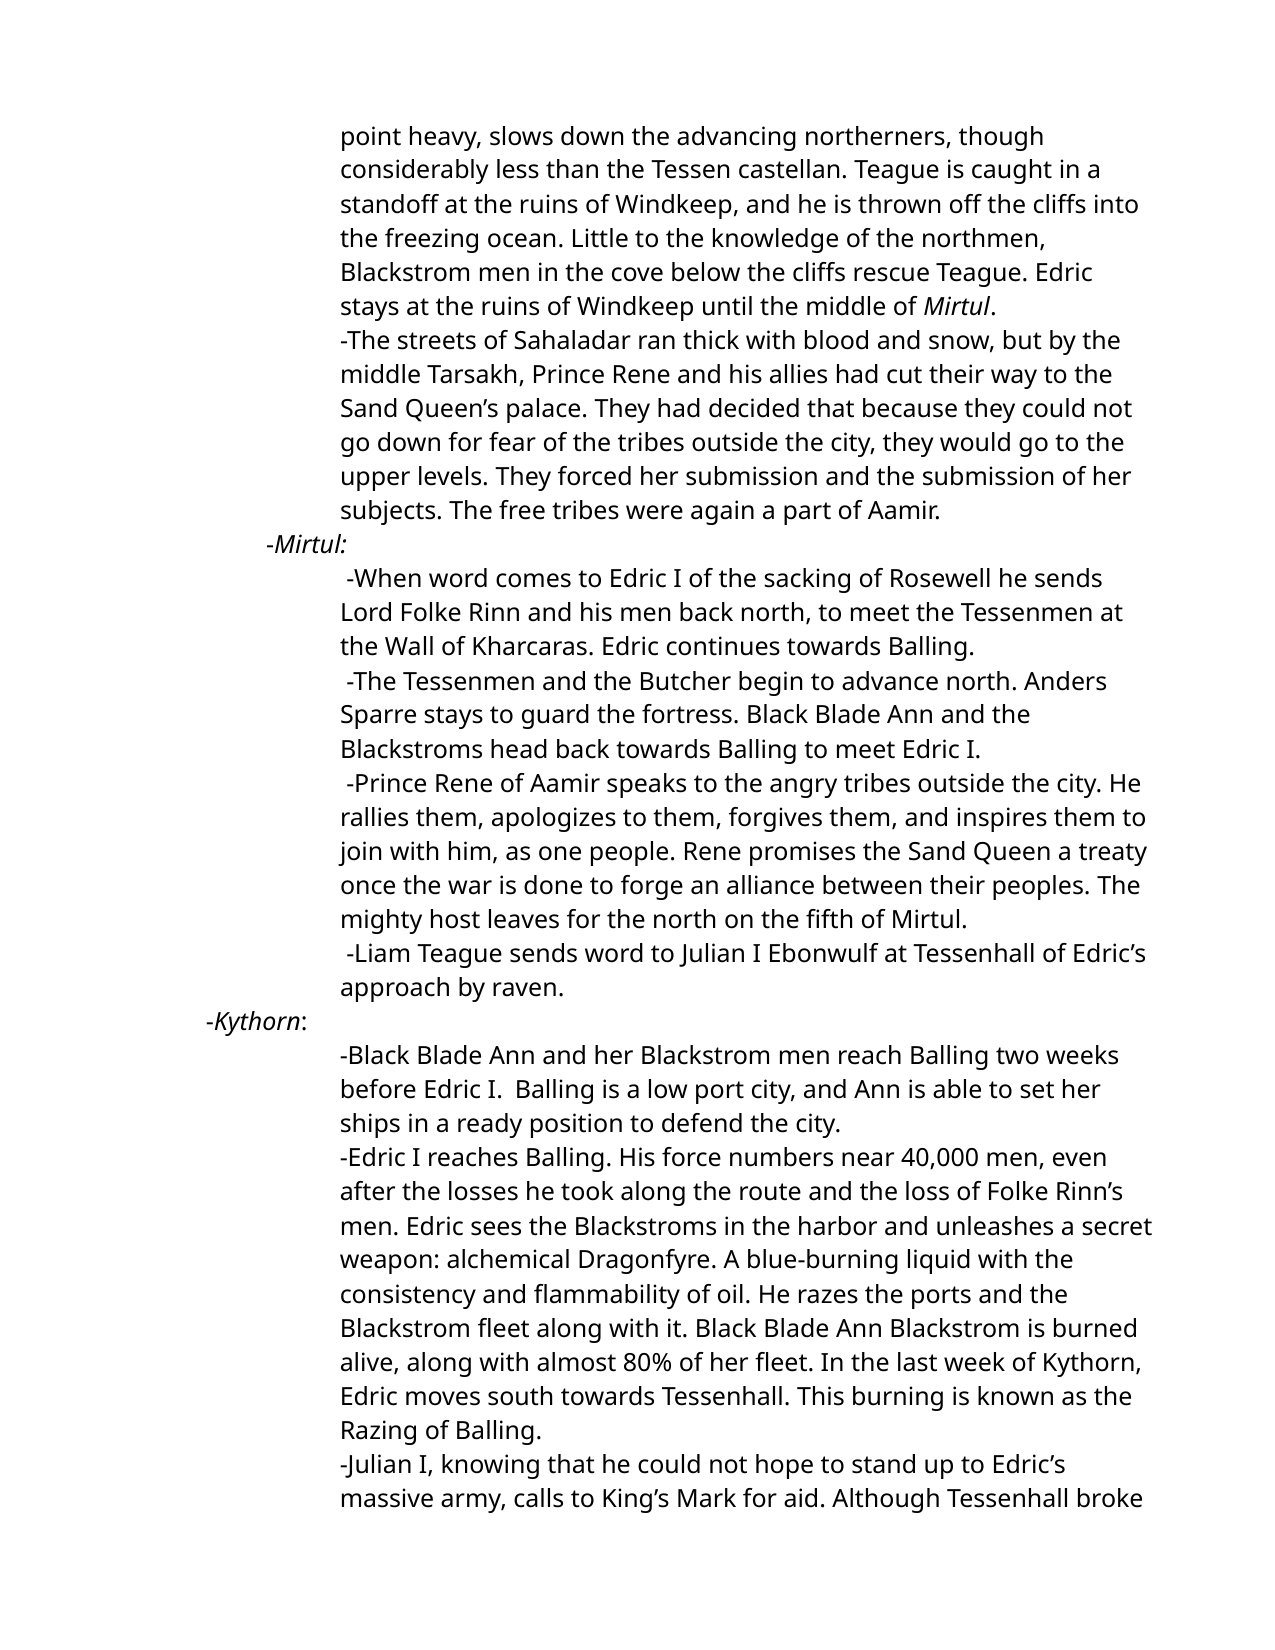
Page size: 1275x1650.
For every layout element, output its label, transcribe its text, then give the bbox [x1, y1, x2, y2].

text -Mirtul: [192, 527, 1157, 561]
text -The Tessenmen and the Butcher begin to advance north. Anders Sparre stays to guard the fortress. Black Blade Ann and the Blackstroms head back towards Balling to meet Edric I. [340, 663, 1157, 765]
text -Prince Rene of Aamir speaks to the angry tribes outside the city. He rallies them, apologizes to them, forgives them, and inspires them to join with him, as one people. Rene promises the Sand Queen a treaty once the war is done to forge an alliance between their peoples. The mighty host leaves for the north on the fifth of Mirtul. [340, 765, 1157, 936]
text -The streets of Sahaladar ran thick with blood and snow, but by the middle Tarsakh, Prince Rene and his allies had cut their way to the Sand Queen’s palace. They had decided that because they could not go down for fear of the tribes outside the city, they would go to the upper levels. They forced her submission and the submission of her subjects. The free tribes were again a part of Aamir. [340, 322, 1157, 527]
text -When word comes to Edric I of the sacking of Rosewell he sends Lord Folke Rinn and his men back north, to meet the Tessenmen at the Wall of Kharcaras. Edric continues towards Balling. [340, 561, 1157, 663]
text -Liam Teague sends word to Julian I Ebonwulf at Tessenhall of Edric’s approach by raven. [340, 936, 1157, 1004]
text -Kythorn: [118, 1004, 1157, 1038]
text -Julian I, knowing that he could not hope to stand up to Edric’s massive army, calls to King’s Mark for aid. Although Tessenhall broke [339, 1447, 1157, 1515]
text -Black Blade Ann and her Blackstrom men reach Balling two weeks before Edric I. Balling is a low port city, and Ann is able to set her ships in a ready position to defend the city. [339, 1038, 1157, 1140]
text point heavy, slows down the advancing northerners, though considerably less than the Tessen castellan. Teague is caught in a standoff at the ruins of Windkeep, and he is thrown off the cliffs into the freezing ocean. Little to the knowledge of the northmen, Blackstrom men in the cove below the cliffs rescue Teague. Edric stays at the ruins of Windkeep until the middle of Mirtul. [340, 118, 1157, 322]
text -Edric I reaches Balling. His force numbers near 40,000 men, even after the losses he took along the route and the loss of Folke Rinn’s men. Edric sees the Blackstroms in the harbor and unleashes a secret weapon: alchemical Dragonfyre. A blue-burning liquid with the consistency and flammability of oil. He razes the ports and the Blackstrom fleet along with it. Black Blade Ann Blackstrom is burned alive, along with almost 80% of her fleet. In the last week of Kythorn, Edric moves south towards Tessenhall. This burning is known as the Razing of Balling. [339, 1140, 1157, 1447]
